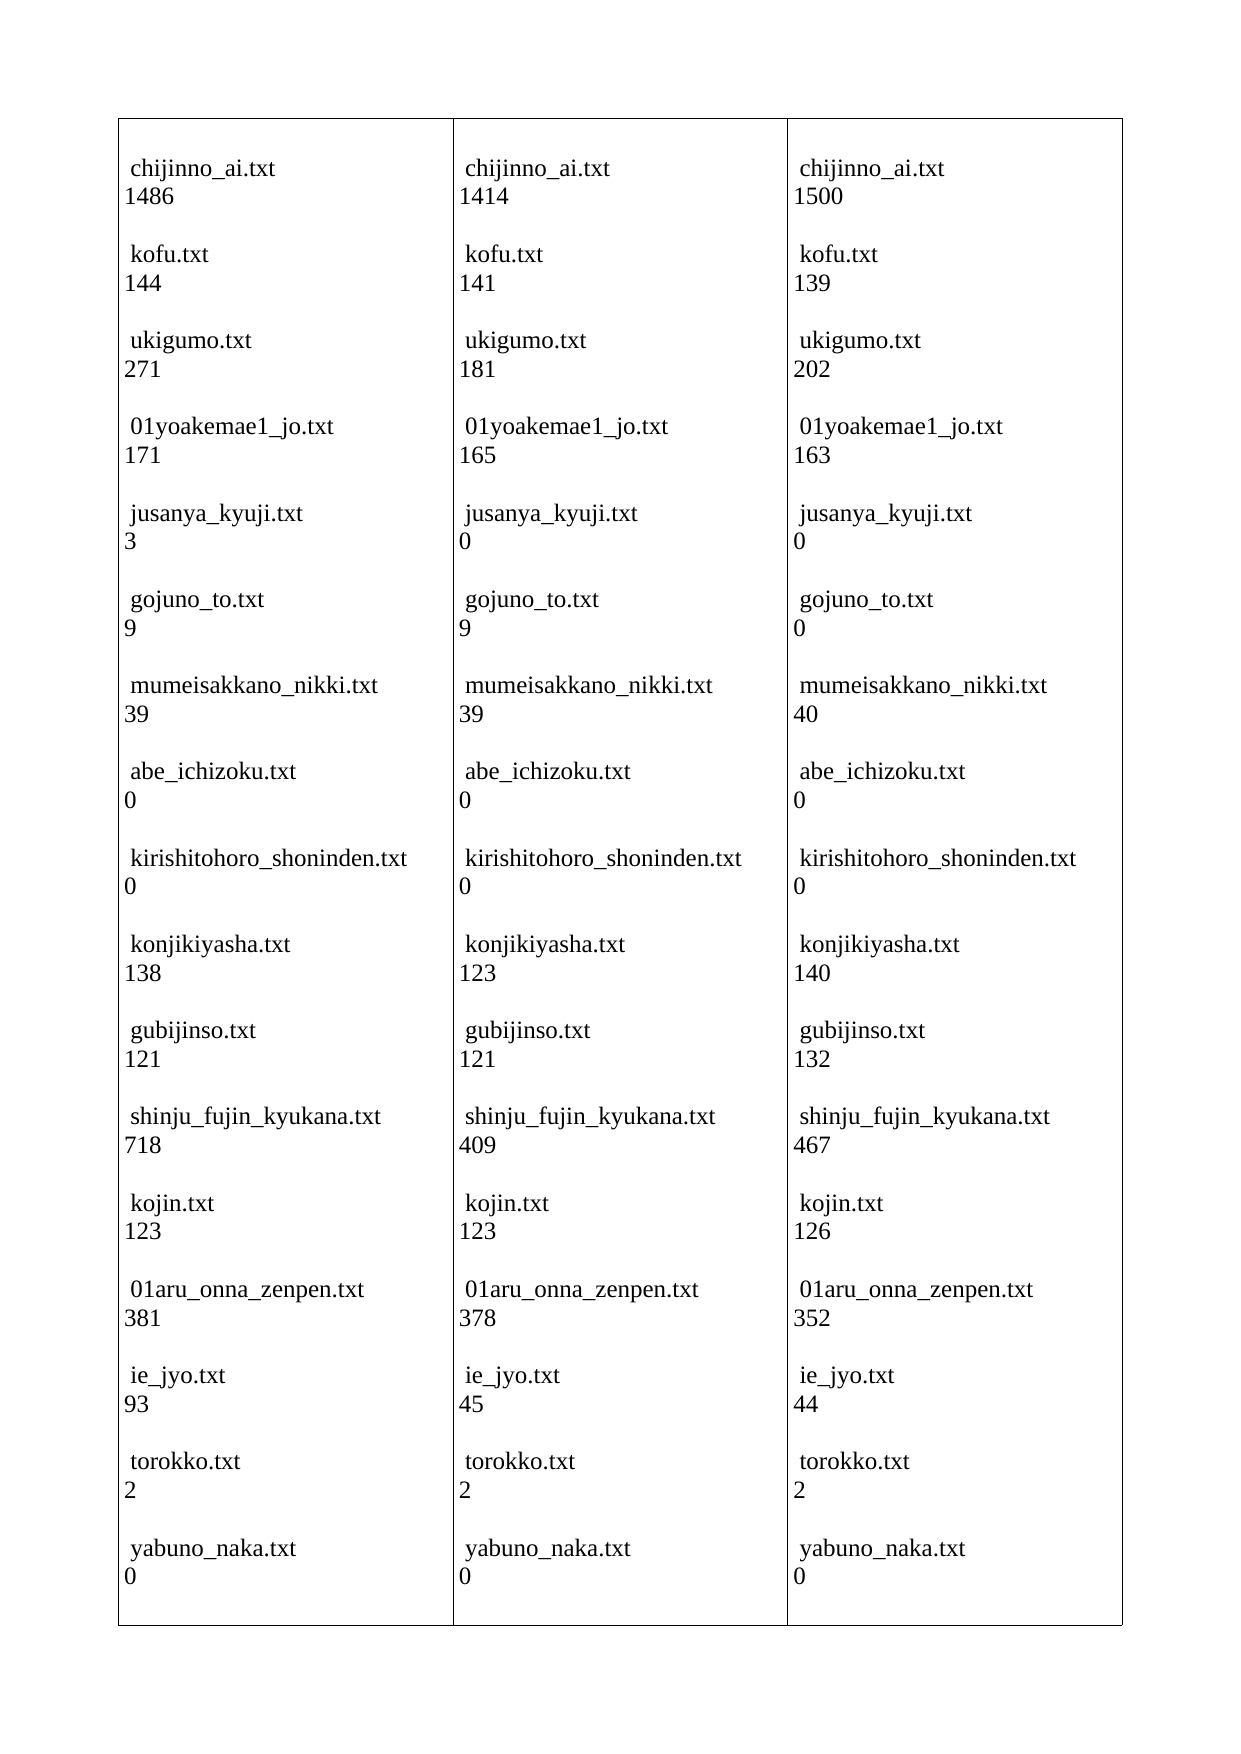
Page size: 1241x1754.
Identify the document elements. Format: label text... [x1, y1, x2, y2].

table_cell chijinno_ai.txt 1500 kofu.txt 139 ukigumo.txt 202 01yoakemae1_jo.txt 163 jusanya_kyuji.txt 0 gojuno_to.txt 0 mumeisakkano_nikki.txt 40 abe_ichizoku.txt 0 kirishitohoro_shoninden.txt 0 konjikiyasha.txt 140 gubijinso.txt 132 shinju_fujin_kyukana.txt 467 kojin.txt 126 01aru_onna_zenpen.txt 352 ie_jyo.txt 44 torokko.txt 2 yabuno_naka.txt 0 [788, 119, 1122, 1625]
table_cell chijinno_ai.txt 1486 kofu.txt 144 ukigumo.txt 271 01yoakemae1_jo.txt 171 jusanya_kyuji.txt 3 gojuno_to.txt 9 mumeisakkano_nikki.txt 39 abe_ichizoku.txt 0 kirishitohoro_shoninden.txt 0 konjikiyasha.txt 138 gubijinso.txt 121 shinju_fujin_kyukana.txt 718 kojin.txt 123 01aru_onna_zenpen.txt 381 ie_jyo.txt 93 torokko.txt 2 yabuno_naka.txt 0 [119, 119, 453, 1625]
table_cell chijinno_ai.txt 1414 kofu.txt 141 ukigumo.txt 181 01yoakemae1_jo.txt 165 jusanya_kyuji.txt 0 gojuno_to.txt 9 mumeisakkano_nikki.txt 39 abe_ichizoku.txt 0 kirishitohoro_shoninden.txt 0 konjikiyasha.txt 123 gubijinso.txt 121 shinju_fujin_kyukana.txt 409 kojin.txt 123 01aru_onna_zenpen.txt 378 ie_jyo.txt 45 torokko.txt 2 yabuno_naka.txt 0 [454, 119, 787, 1625]
